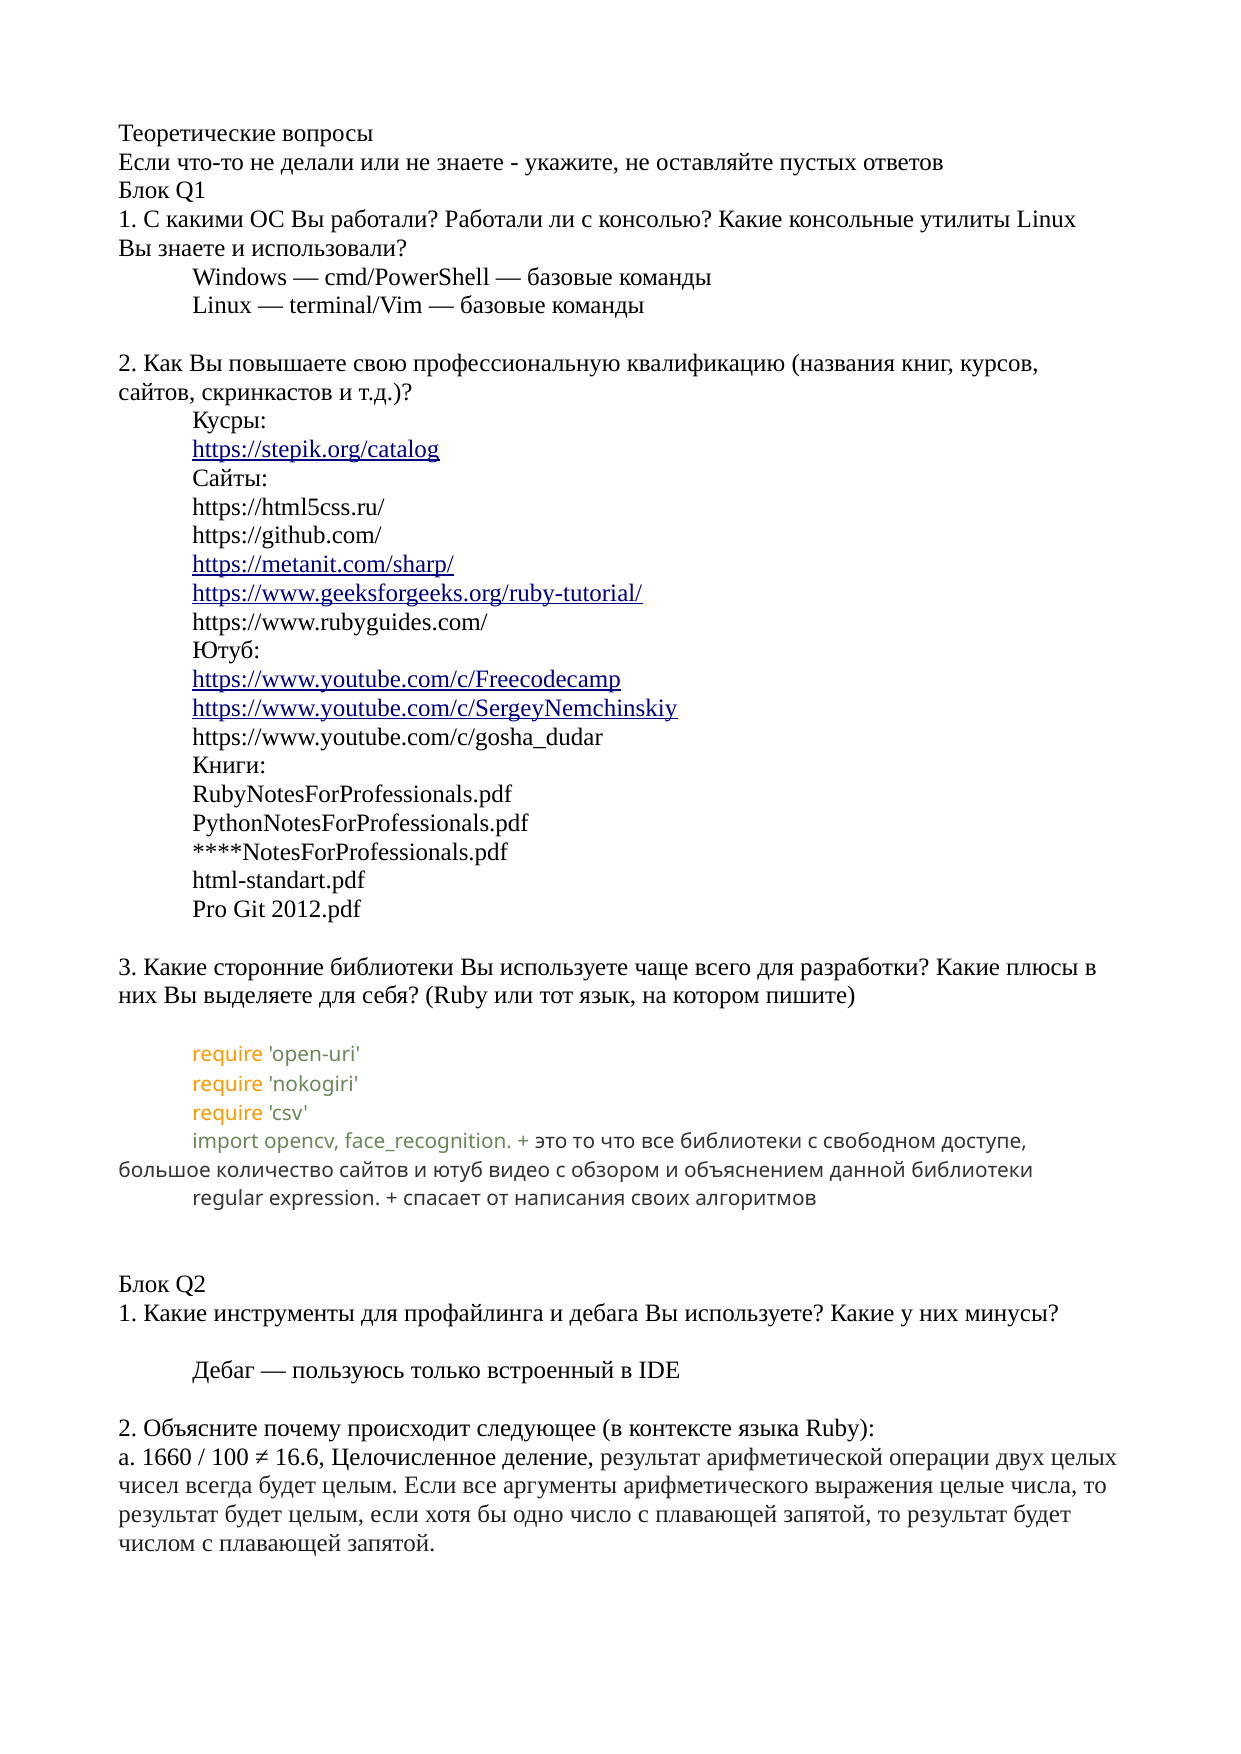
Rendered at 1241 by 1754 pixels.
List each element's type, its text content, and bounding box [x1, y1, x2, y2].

text Теоретические вопросы [118, 118, 1122, 147]
text Сайты: [118, 463, 1122, 492]
text Ютуб: [118, 636, 1122, 664]
text html-standart.pdf [118, 866, 1122, 894]
text сайтов, скринкастов и т.д.)? [118, 377, 1122, 406]
text https://www.geeksforgeeks.org/ruby-tutorial/ [118, 578, 1122, 607]
text ****NotesForProfessionals.pdf [118, 837, 1122, 866]
text 1. C какими OС Вы работали? Работали ли с консолью? Какие консольные утилиты Linux [118, 204, 1122, 233]
text Книги: [118, 751, 1122, 779]
text https://html5css.ru/ [118, 492, 1122, 521]
text https://www.youtube.com/c/gosha_dudar [118, 722, 1122, 751]
text 1. Какие инструменты для профайлинга и дебага Вы используете? Какие у них минусы? [118, 1298, 1122, 1327]
text import opencv, face_recognition. + это то что все библиотеки с свободном доступе, большое количество сайтов и ютуб видео с обзором и объяснением данной библиотеки [118, 1127, 1122, 1183]
text https://www.youtube.com/c/Freecodecamp [118, 664, 1122, 693]
text Если что-то не делали или не знаете - укажите, не оставляйте пустых ответов [118, 147, 1122, 176]
text Блок Q2 [118, 1269, 1122, 1298]
text RubyNotesForProfessionals.pdf [118, 779, 1122, 808]
text них Вы выделяете для себя? (Ruby или тот язык, на котором пишите) [118, 981, 1122, 1009]
text regular expression. + спасает от написания своих алгоритмов [118, 1183, 1122, 1212]
text Windows — cmd/PowerShell — базовые команды [118, 262, 1122, 291]
text require 'open-uri' require 'nokogiri' require 'csv' [118, 1038, 1122, 1127]
text Pro Git 2012.pdf [118, 894, 1122, 923]
text 2. Как Вы повышаете свою профессиональную квалификацию (названия книг, курсов, [118, 348, 1122, 377]
text 3. Какие сторонние библиотеки Вы используете чаще всего для разработки? Какие плюсы в [118, 952, 1122, 981]
text Дебаг — пользуюсь только встроенный в IDE [118, 1356, 1122, 1384]
text https://www.rubyguides.com/ [118, 607, 1122, 636]
text a. 1660 / 100 ≠ 16.6, Целочисленное деление, результат арифметической операции двух целых чисел всегда будет целым. Если все аргументы арифметического выражения целые числа, то результат будет целым, если хотя бы одно число с плавающей запятой, то результат будет числом с плавающей запятой. [118, 1442, 1122, 1557]
text Блок Q1 [118, 176, 1122, 204]
text https://metanit.com/sharp/ [118, 549, 1122, 578]
text 2. Объясните почему происходит следующее (в контексте языка Ruby): [118, 1413, 1122, 1442]
text https://www.youtube.com/c/SergeyNemchinskiy [118, 693, 1122, 722]
text https://stepik.org/catalog [118, 434, 1122, 463]
text Linux — terminal/Vim — базовые команды [118, 291, 1122, 319]
text https://github.com/ [118, 521, 1122, 549]
text Кусры: [118, 406, 1122, 434]
text Вы знаете и использовали? [118, 233, 1122, 262]
text PythonNotesForProfessionals.pdf [118, 808, 1122, 837]
